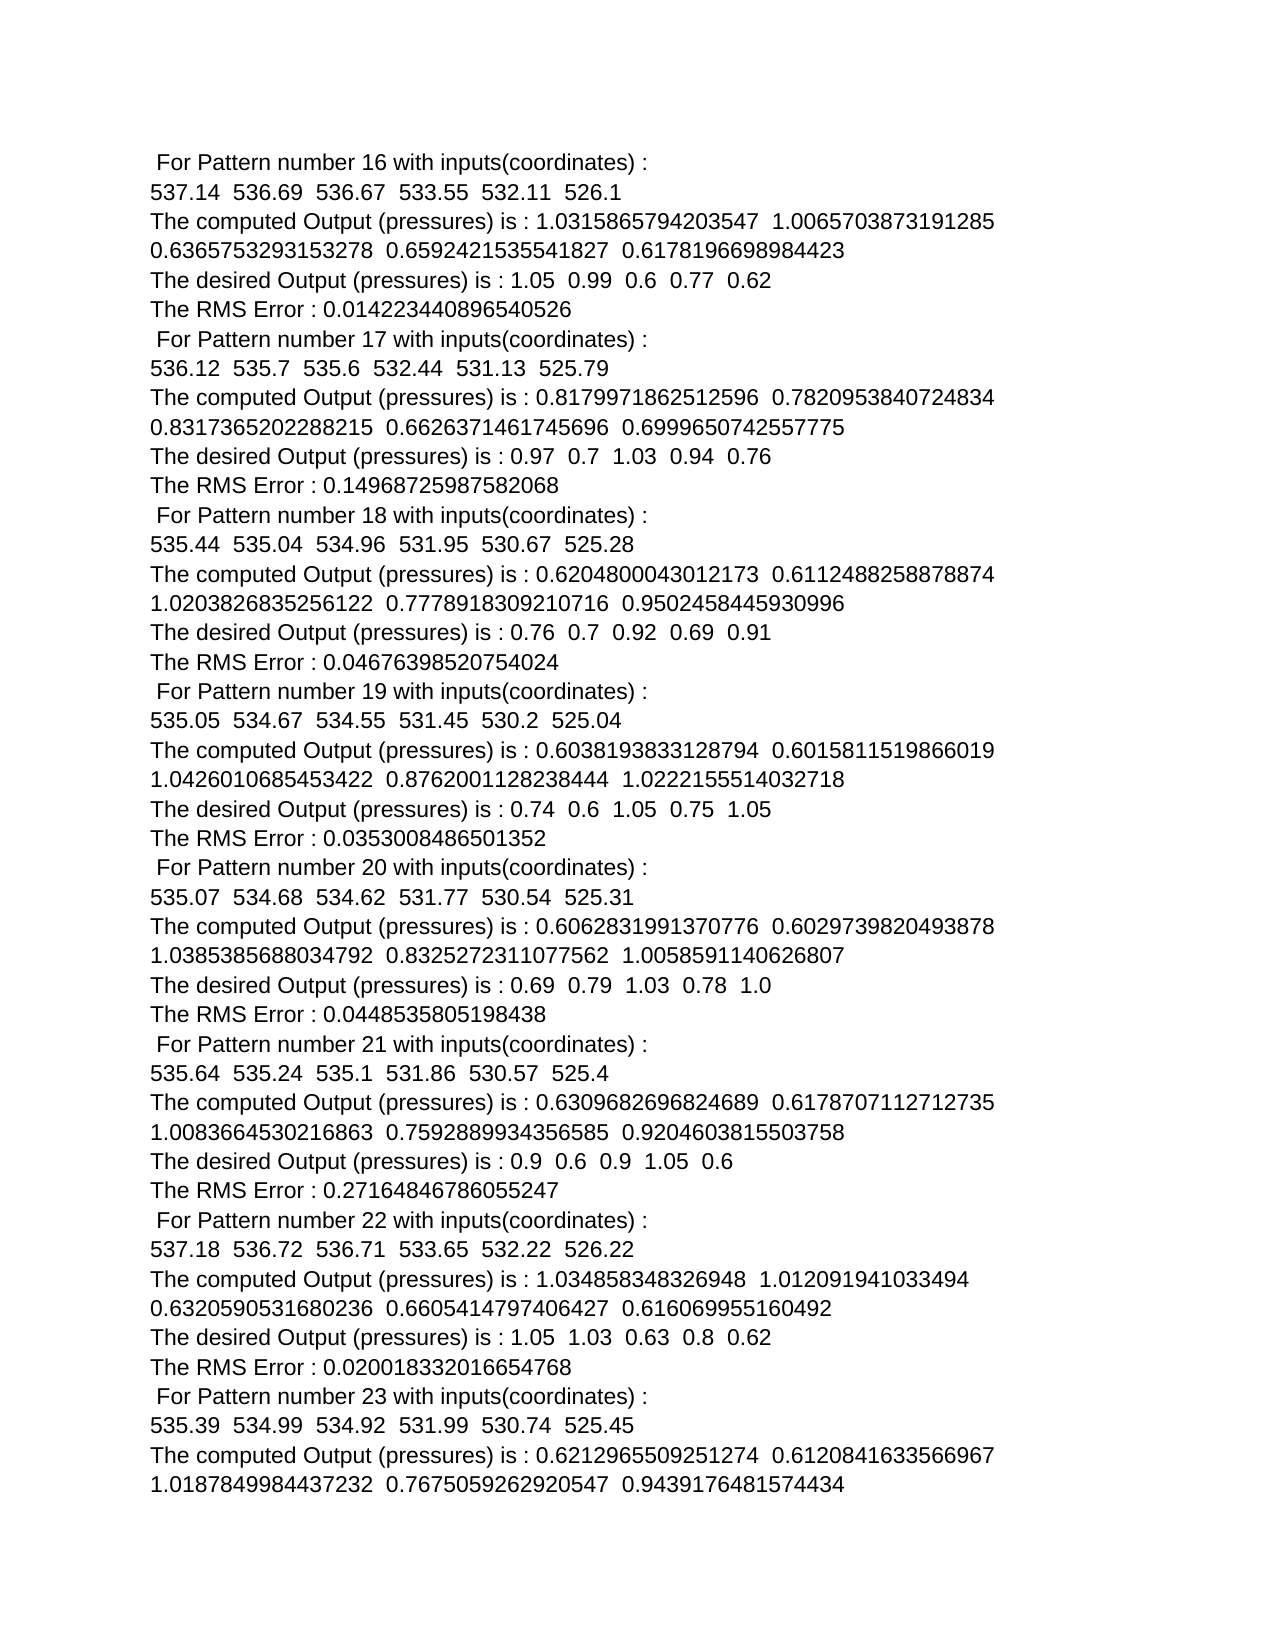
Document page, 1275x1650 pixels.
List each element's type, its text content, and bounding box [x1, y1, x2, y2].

text The computed Output (pressures) is : 1.0315865794203547 1.0065703873191285 0.6365753293153278 0.6592421535541827 0.6178196698984423 [150, 209, 1125, 264]
text The computed Output (pressures) is : 0.6038193833128794 0.6015811519866019 1.0426010685453422 0.8762001128238444 1.0222155514032718 [150, 737, 1125, 792]
text The desired Output (pressures) is : 1.05 0.99 0.6 0.77 0.62 [150, 267, 1125, 293]
text For Pattern number 21 with inputs(coordinates) : [150, 1031, 1125, 1057]
text The RMS Error : 0.0353008486501352 [150, 826, 1125, 851]
text 535.64 535.24 535.1 531.86 530.57 525.4 [150, 1061, 1125, 1086]
text 537.14 536.69 536.67 533.55 532.11 526.1 [150, 179, 1125, 205]
text The computed Output (pressures) is : 1.034858348326948 1.012091941033494 0.6320590531680236 0.6605414797406427 0.616069955160492 [150, 1266, 1125, 1321]
text The computed Output (pressures) is : 0.6309682696824689 0.6178707112712735 1.0083664530216863 0.7592889934356585 0.9204603815503758 [150, 1090, 1125, 1145]
text The desired Output (pressures) is : 0.74 0.6 1.05 0.75 1.05 [150, 796, 1125, 822]
text The desired Output (pressures) is : 0.97 0.7 1.03 0.94 0.76 [150, 444, 1125, 469]
text For Pattern number 23 with inputs(coordinates) : [150, 1384, 1125, 1409]
text The desired Output (pressures) is : 0.9 0.6 0.9 1.05 0.6 [150, 1149, 1125, 1174]
text The computed Output (pressures) is : 0.6212965509251274 0.6120841633566967 1.0187849984437232 0.7675059262920547 0.9439176481574434 [150, 1442, 1125, 1497]
text The desired Output (pressures) is : 0.76 0.7 0.92 0.69 0.91 [150, 620, 1125, 646]
text 535.05 534.67 534.55 531.45 530.2 525.04 [150, 708, 1125, 734]
text For Pattern number 19 with inputs(coordinates) : [150, 679, 1125, 704]
text The RMS Error : 0.0448535805198438 [150, 1002, 1125, 1027]
text 537.18 536.72 536.71 533.65 532.22 526.22 [150, 1237, 1125, 1262]
text For Pattern number 20 with inputs(coordinates) : [150, 855, 1125, 881]
text For Pattern number 18 with inputs(coordinates) : [150, 502, 1125, 528]
text The RMS Error : 0.020018332016654768 [150, 1354, 1125, 1380]
text The RMS Error : 0.04676398520754024 [150, 649, 1125, 675]
text The RMS Error : 0.14968725987582068 [150, 473, 1125, 499]
text For Pattern number 22 with inputs(coordinates) : [150, 1207, 1125, 1233]
text For Pattern number 16 with inputs(coordinates) : [150, 150, 1125, 176]
text 535.44 535.04 534.96 531.95 530.67 525.28 [150, 532, 1125, 557]
text For Pattern number 17 with inputs(coordinates) : [150, 326, 1125, 352]
text The RMS Error : 0.014223440896540526 [150, 297, 1125, 322]
text The desired Output (pressures) is : 0.69 0.79 1.03 0.78 1.0 [150, 972, 1125, 998]
text The computed Output (pressures) is : 0.8179971862512596 0.7820953840724834 0.8317365202288215 0.6626371461745696 0.6999650742557775 [150, 385, 1125, 440]
text 536.12 535.7 535.6 532.44 531.13 525.79 [150, 356, 1125, 381]
text The desired Output (pressures) is : 1.05 1.03 0.63 0.8 0.62 [150, 1325, 1125, 1351]
text 535.39 534.99 534.92 531.99 530.74 525.45 [150, 1413, 1125, 1439]
text The computed Output (pressures) is : 0.6204800043012173 0.6112488258878874 1.0203826835256122 0.7778918309210716 0.9502458445930996 [150, 561, 1125, 616]
text 535.07 534.68 534.62 531.77 530.54 525.31 [150, 884, 1125, 910]
text The RMS Error : 0.27164846786055247 [150, 1178, 1125, 1204]
text The computed Output (pressures) is : 0.6062831991370776 0.6029739820493878 1.0385385688034792 0.8325272311077562 1.0058591140626807 [150, 914, 1125, 969]
